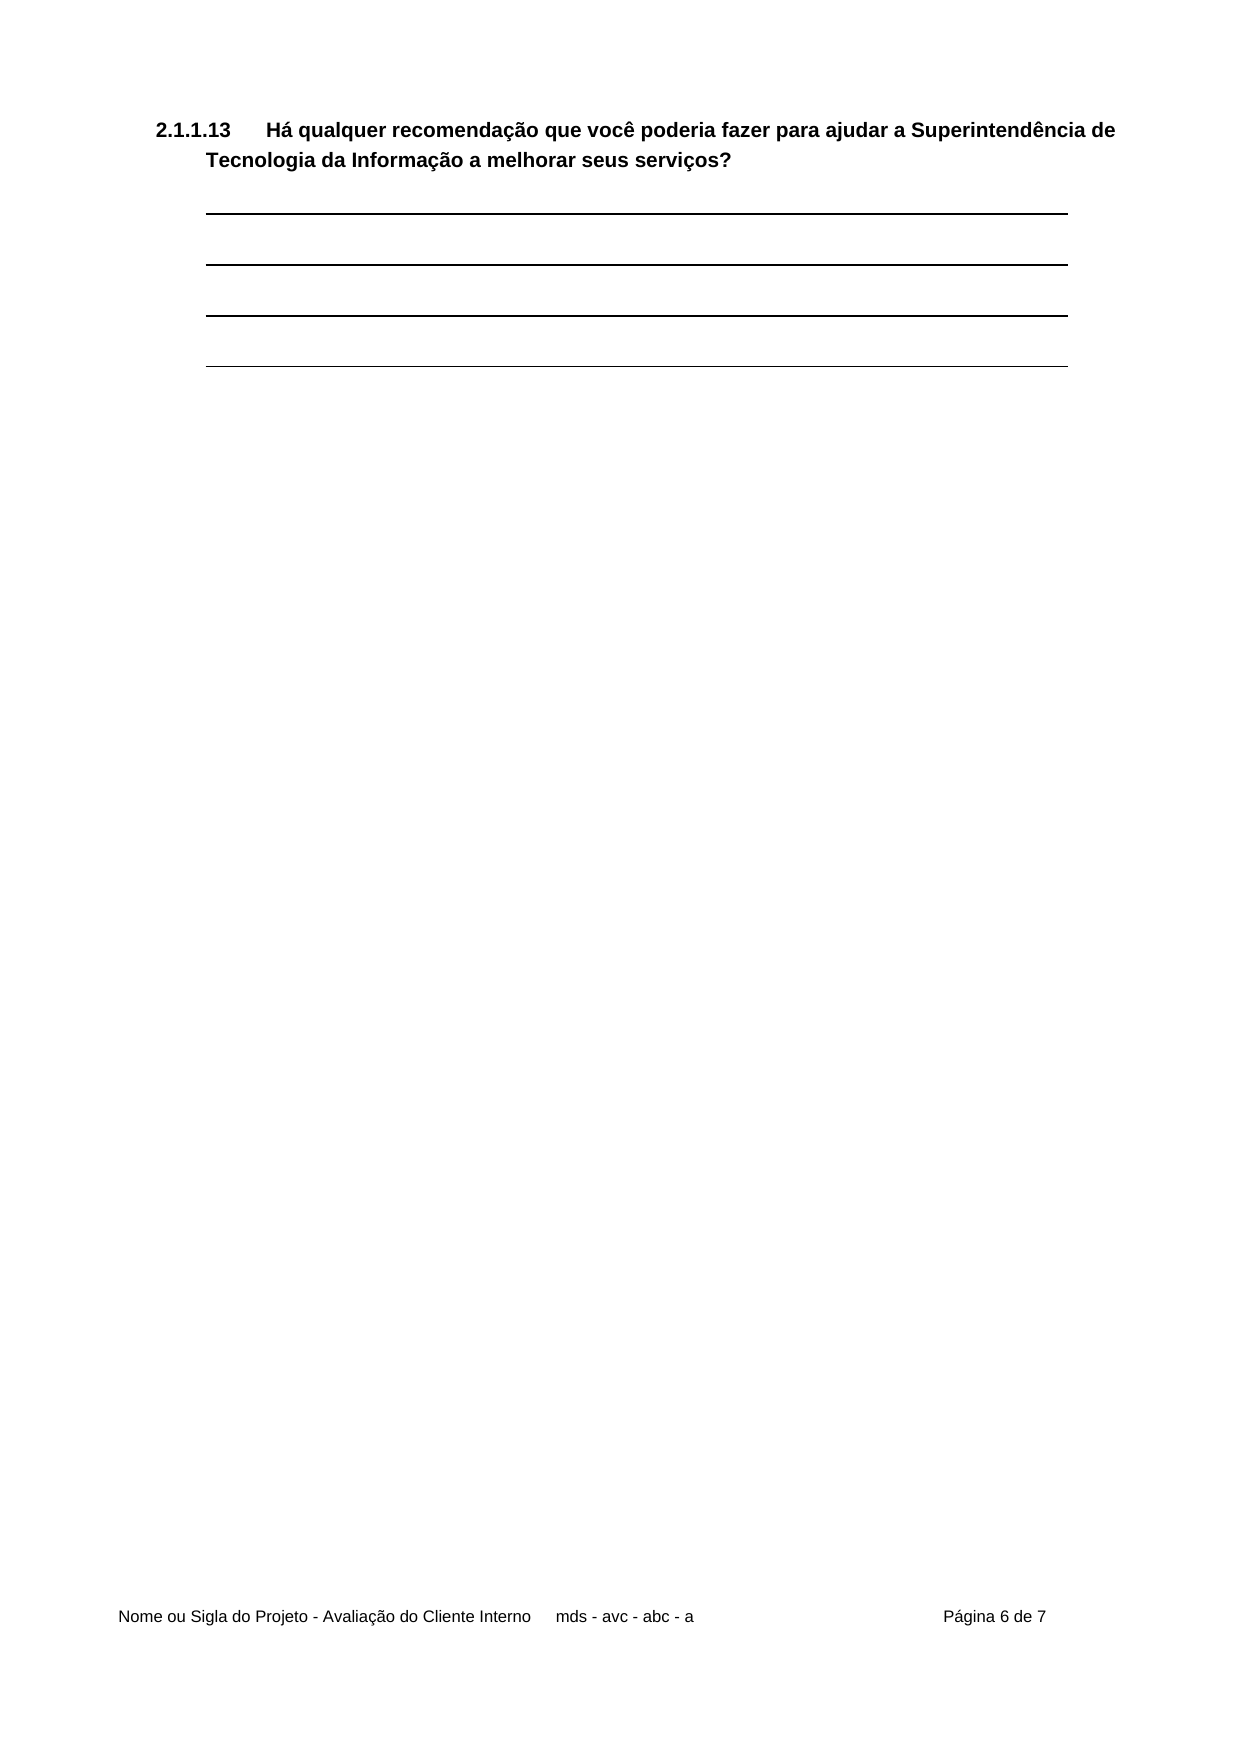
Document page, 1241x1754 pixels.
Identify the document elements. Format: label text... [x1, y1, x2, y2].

subtitle Há qualquer recomendação que você poderia fazer para ajudar a Superintendência de [156, 118, 1122, 142]
subtitle Tecnologia da Informação a melhorar seus serviços? [155, 148, 1122, 172]
